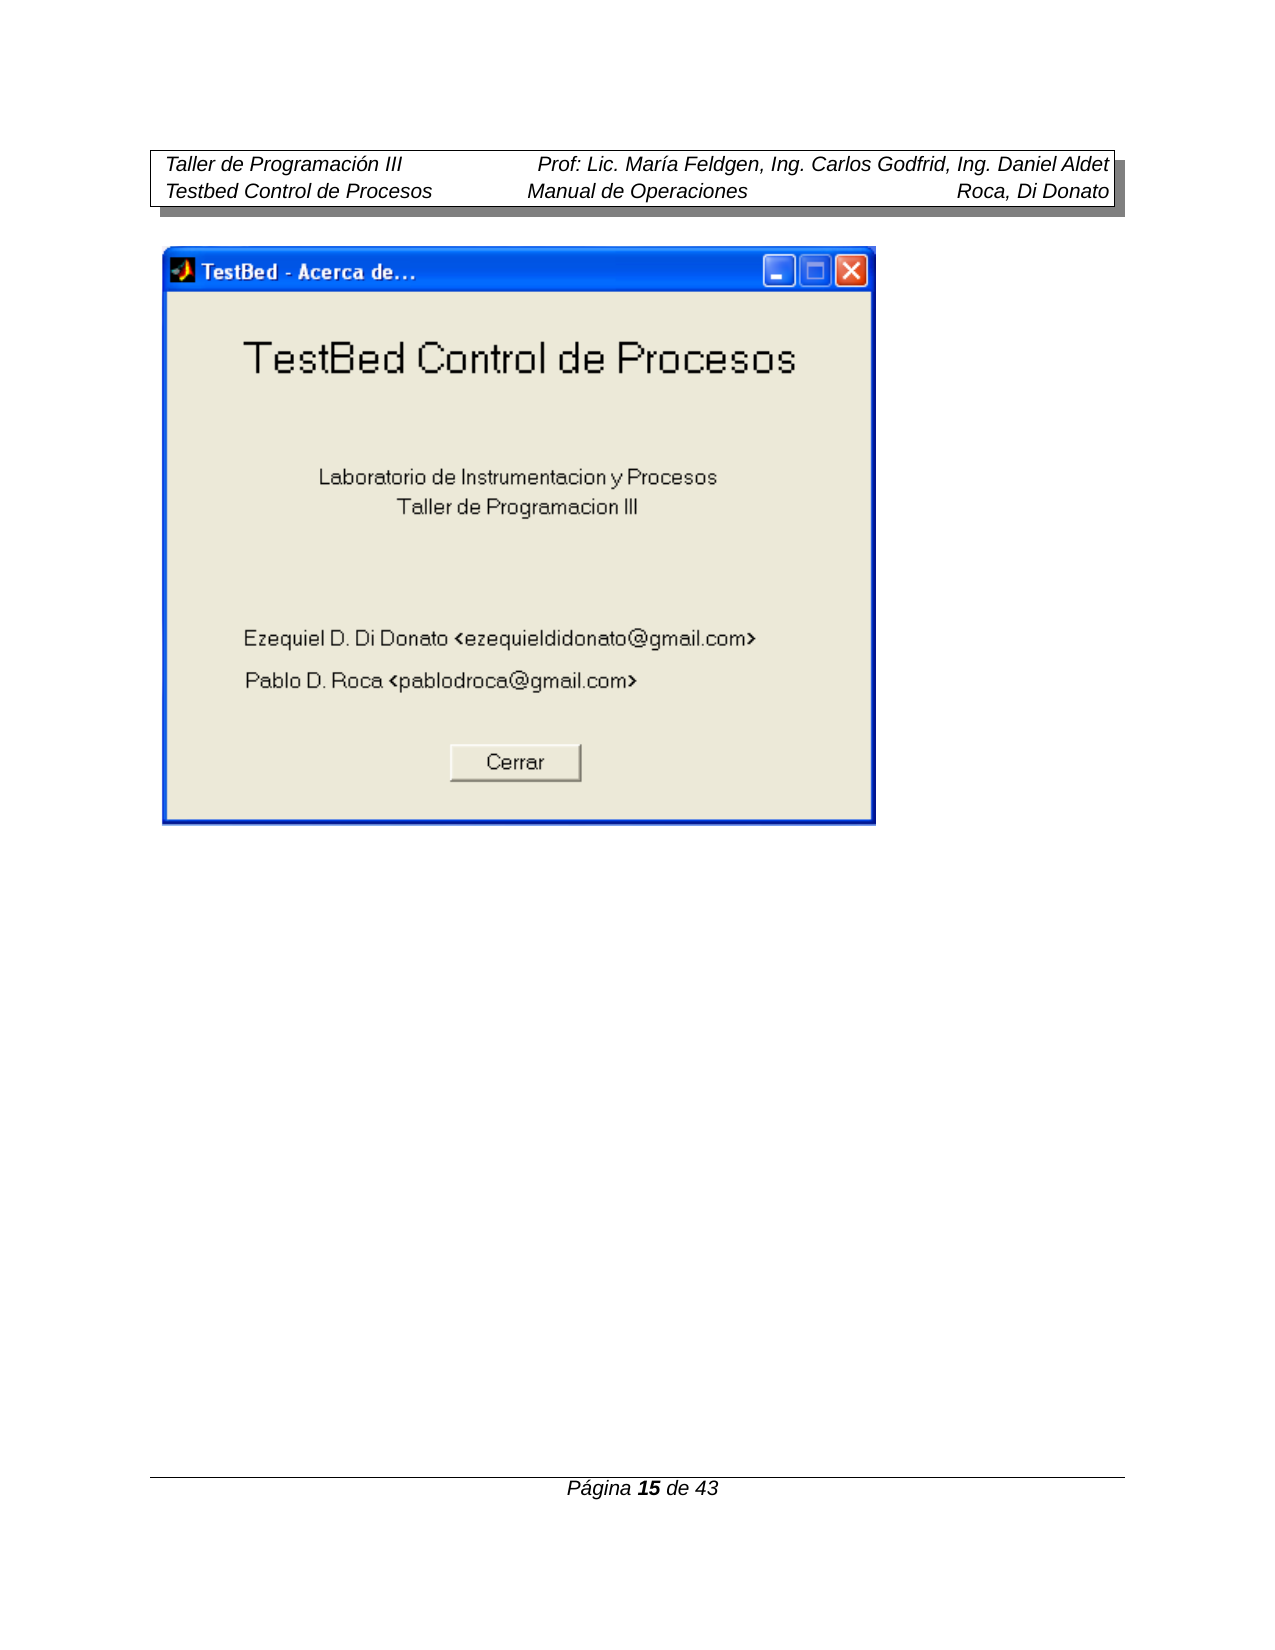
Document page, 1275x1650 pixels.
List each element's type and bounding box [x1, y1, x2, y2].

picture [161, 246, 876, 826]
